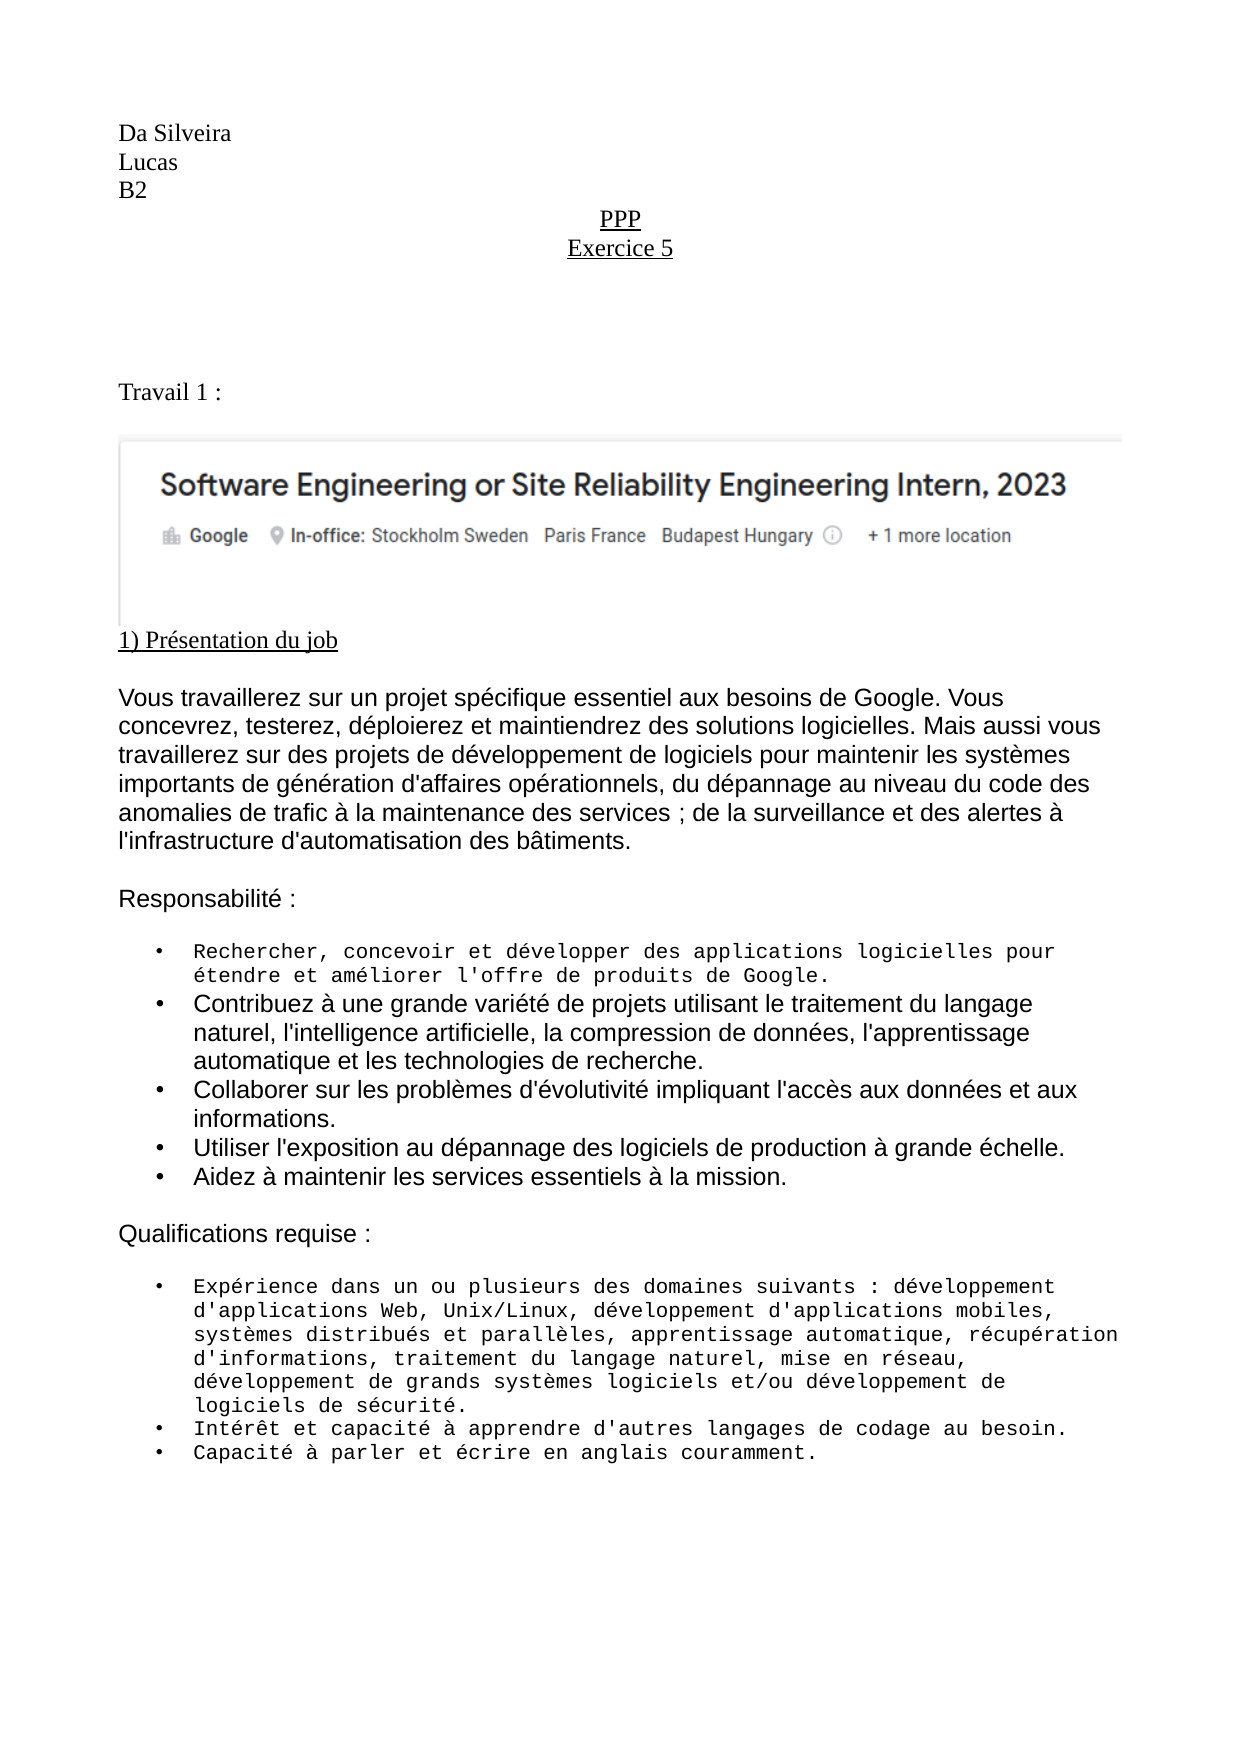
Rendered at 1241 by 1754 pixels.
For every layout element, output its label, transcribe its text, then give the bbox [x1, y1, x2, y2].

list Rechercher, concevoir et développer des applications logicielles pour étendre et améliorer l'offre de produits de Google. [156, 941, 1122, 989]
list Intérêt et capacité à apprendre d'autres langages de codage au besoin. [156, 1418, 1122, 1442]
list Capacité à parler et écrire en anglais couramment. [156, 1442, 1122, 1466]
text Lucas [118, 147, 1122, 176]
text 1) Présentation du job [118, 626, 1122, 654]
text Responsabilité : [118, 884, 1122, 913]
list Aidez à maintenir les services essentiels à la mission. [156, 1161, 1122, 1190]
text Da Silveira [118, 118, 1122, 147]
text Exercice 5 [118, 233, 1122, 262]
list Utiliser l'exposition au dépannage des logiciels de production à grande échelle. [156, 1133, 1122, 1161]
picture [118, 434, 1123, 626]
text Travail 1 : [118, 377, 1122, 406]
text Qualifications requise : [118, 1219, 1122, 1248]
text B2 [118, 176, 1122, 204]
list Contribuez à une grande variété de projets utilisant le traitement du langage naturel, l'intelligence artificielle, la compression de données, l'apprentissage automatique et les technologies de recherche. [156, 989, 1122, 1075]
text PPP [118, 204, 1122, 233]
text Vous travaillerez sur un projet spécifique essentiel aux besoins de Google. Vous concevrez, testerez, déploierez et maintiendrez des solutions logicielles. Mais aussi vous travaillerez sur des projets de développement de logiciels pour maintenir les systèmes importants de génération d'affaires opérationnels, du dépannage au niveau du code des anomalies de trafic à la maintenance des services ; de la surveillance et des alertes à l'infrastructure d'automatisation des bâtiments. [118, 683, 1122, 855]
list Collaborer sur les problèmes d'évolutivité impliquant l'accès aux données et aux informations. [156, 1075, 1122, 1133]
list Expérience dans un ou plusieurs des domaines suivants : développement d'applications Web, Unix/Linux, développement d'applications mobiles, systèmes distribués et parallèles, apprentissage automatique, récupération d'informations, traitement du langage naturel, mise en réseau, développement de grands systèmes logiciels et/ou développement de logiciels de sécurité. [156, 1277, 1122, 1418]
